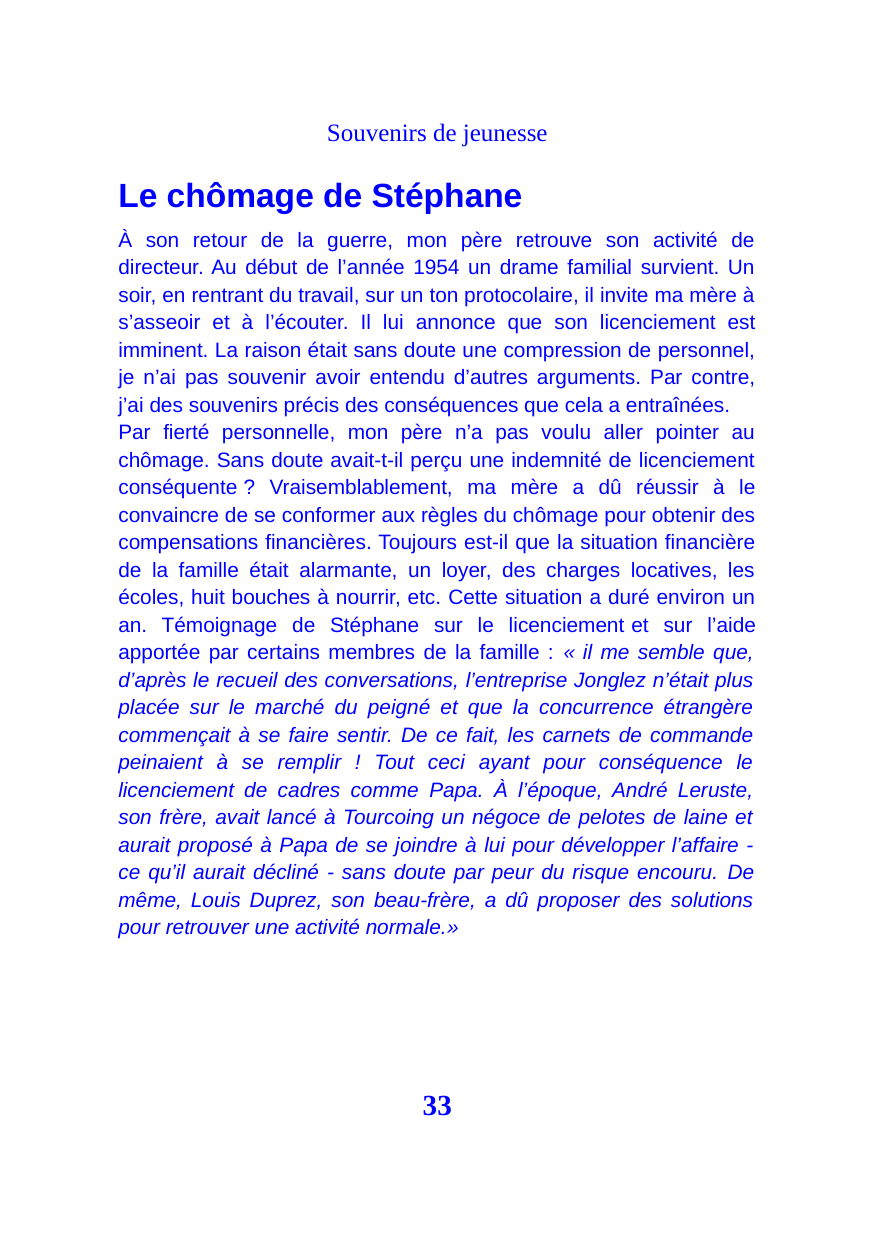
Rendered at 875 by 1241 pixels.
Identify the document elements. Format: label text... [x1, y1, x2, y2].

text À son retour de la guerre, mon père retrouve son activité de directeur. Au début de l’année 1954 un drame familial survient. Un soir, en rentrant du travail, sur un ton protocolaire, il invite ma mère à s’asseoir et à l’écouter. Il lui annonce que son licenciement est imminent. La raison était sans doute une compression de personnel, je n’ai pas souvenir avoir entendu d’autres arguments. Par contre, j’ai des souvenirs précis des conséquences que cela a entraînées. [118, 227, 756, 416]
subtitle Le chômage de Stéphane [118, 176, 756, 215]
text Par fierté personnelle, mon père n’a pas voulu aller pointer au chômage. Sans doute avait-t-il perçu une indemnité de licenciement conséquente ? Vraisemblablement, ma mère a dû réussir à le convaincre de se conformer aux règles du chômage pour obtenir des compensations financières. Toujours est-il que la situation financière de la famille était alarmante, un loyer, des charges locatives, les écoles, huit bouches à nourrir, etc. Cette situation a duré environ un an. Témoignage de Stéphane sur le licenciement et sur l’aide apportée par certains membres de la famille : « il me semble que, d’après le recueil des conversations, l’entreprise Jonglez n’était plus placée sur le marché du peigné et que la concurrence étrangère commençait à se faire sentir. De ce fait, les carnets de commande peinaient à se remplir ! Tout ceci ayant pour conséquence le licenciement de cadres comme Papa. À l’époque, André Leruste, son frère, avait lancé à Tourcoing un négoce de pelotes de laine et aurait proposé à Papa de se joindre à lui pour développer l’affaire - ce qu’il aurait décliné - sans doute par peur du risque encouru. De même, Louis Duprez, son beau-frère, a dû proposer des solutions pour retrouver une activité normale.» [118, 420, 756, 939]
